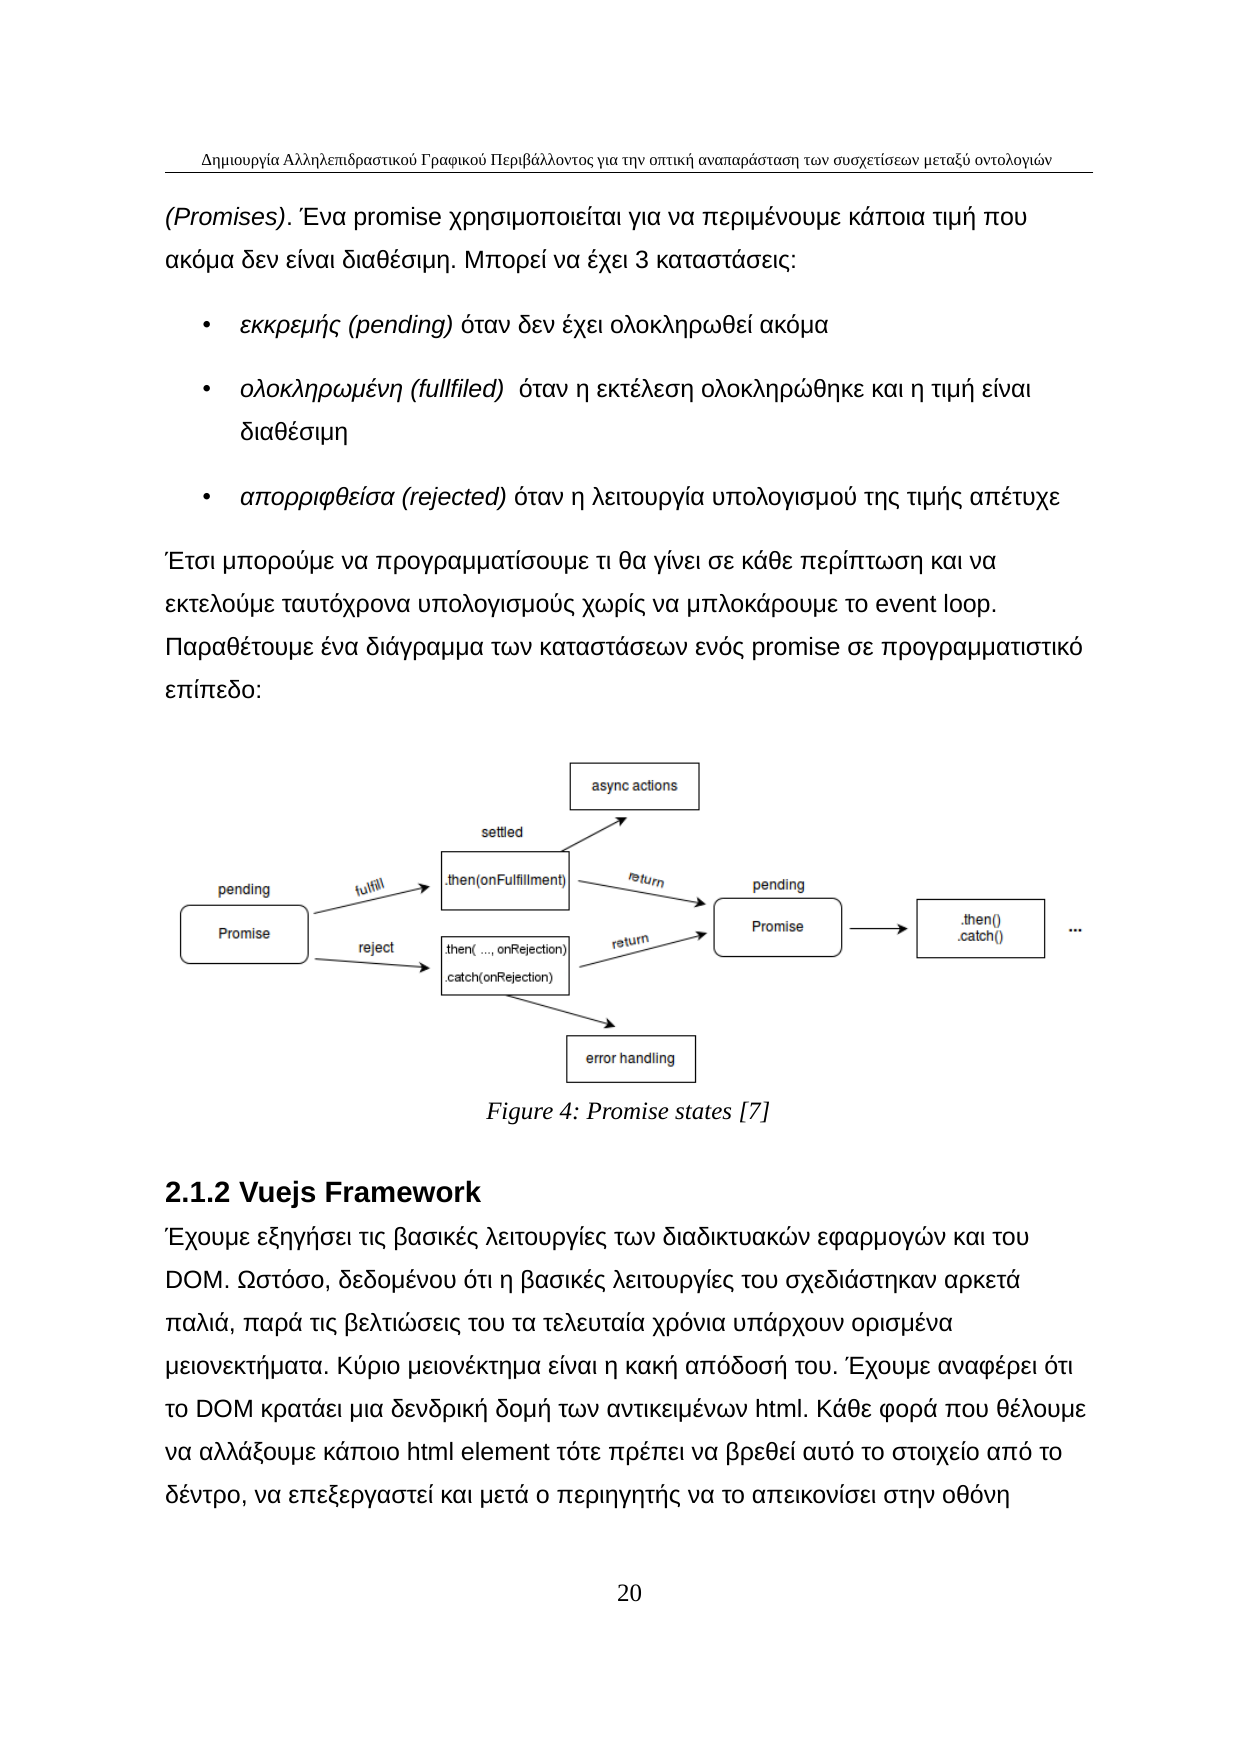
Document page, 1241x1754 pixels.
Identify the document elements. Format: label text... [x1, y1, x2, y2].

text Έτσι μπορούμε να προγραμματίσουμε τι θα γίνει σε κάθε περίπτωση και να εκτελούμε ταυτόχρονα υπολογισμούς χωρίς να μπλοκάρουμε το event loop. Παραθέτουμε ένα διάγραμμα των καταστάσεων ενός promise σε προγραμματιστικό επίπεδο: [165, 546, 1093, 704]
subtitle Vuejs Framework [165, 1175, 1093, 1209]
list εκκρεμής (pending) όταν δεν έχει ολοκληρωθεί ακόμα [202, 310, 1093, 338]
list ολοκληρωμένη (fullfiled) όταν η εκτέλεση ολοκληρώθηκε και η τιμή είναι διαθέσιμη [202, 374, 1093, 446]
list απορριφθείσα (rejected) όταν η λειτουργία υπολογισμού της τιμής απέτυχε [202, 482, 1093, 510]
text Έχουμε εξηγήσει τις βασικές λειτουργίες των διαδικτυακών εφαρμογών και του DOM. Ωστόσο, δεδομένου ότι η βασικές λειτουργίες του σχεδιάστηκαν αρκετά παλιά, παρά τις βελτιώσεις του τα τελευταία χρόνια υπάρχουν ορισμένα μειονεκτήματα. Κύριο μειονέκτημα είναι η κακή απόδοσή του. Έχουμε αναφέρει ότι το DOM κρατάει μια δενδρική δομή των αντικειμένων html. Κάθε φορά που θέλουμε να αλλάξουμε κάποιο html element τότε πρέπει να βρεθεί αυτό το στοιχείο από το δέντρο, να επεξεργαστεί και μετά ο περιηγητής να το απεικονίσει στην οθόνη [165, 1221, 1093, 1509]
picture [165, 752, 1094, 1097]
text Figure 4: Promise states [7] [165, 1097, 1093, 1125]
text (Promises). Ένα promise χρησιμοποιείται για να περιμένουμε κάποια τιμή που ακόμα δεν είναι διαθέσιμη. Μπορεί να έχει 3 καταστάσεις: [165, 202, 1093, 274]
